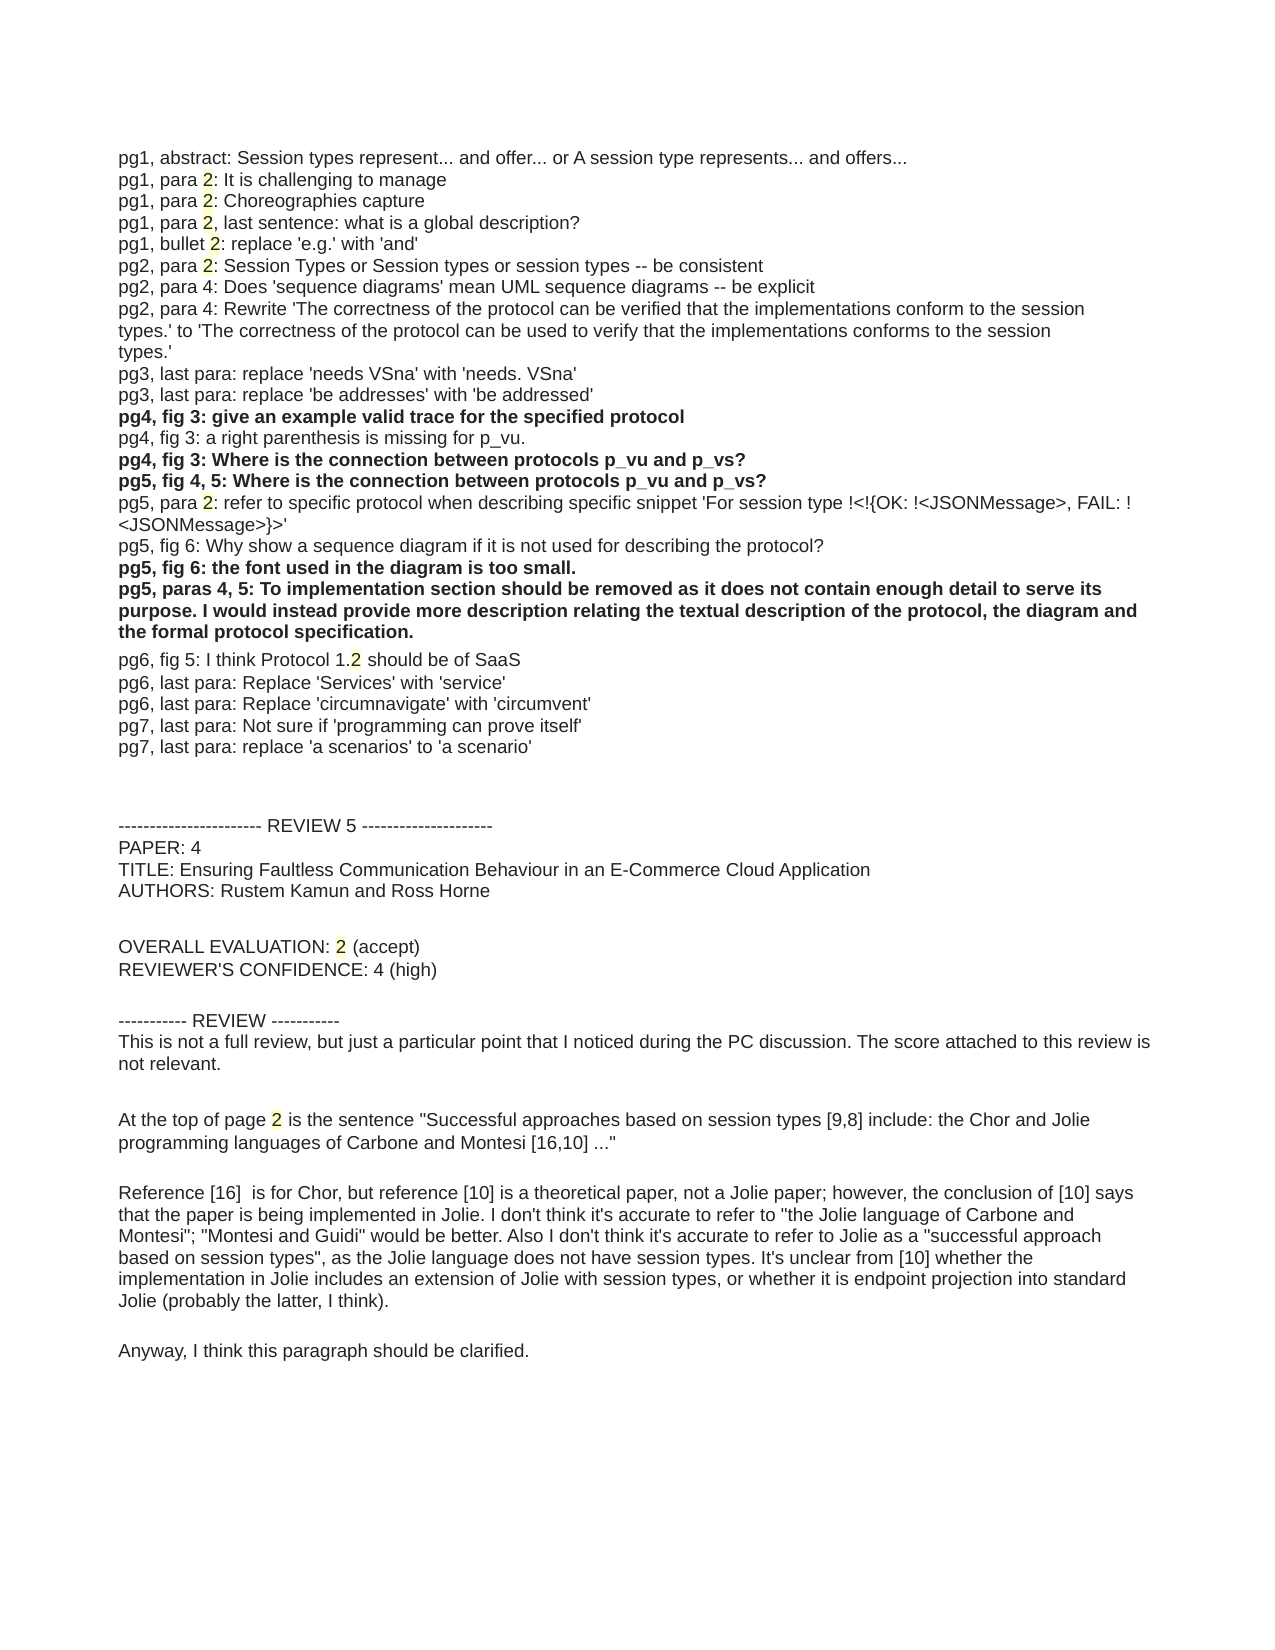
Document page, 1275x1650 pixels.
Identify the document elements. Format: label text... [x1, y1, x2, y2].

text pg1, abstract: Session types represent... and offer... or A session type represents... and offers... pg1, para 2: It is challenging to manage pg1, para 2: Choreographies capture pg1, para 2, last sentence: what is a global description? pg1, bullet 2: replace 'e.g.' with 'and' pg2, para 2: Session Types or Session types or session types -- be consistent pg2, para 4: Does 'sequence diagrams' mean UML sequence diagrams -- be explicit pg2, para 4: Rewrite 'The correctness of the protocol can be verified that the implementations conform to the session types.' to 'The correctness of the protocol can be used to verify that the implementations conforms to the session types.' pg3, last para: replace 'needs VSna' with 'needs. VSna' pg3, last para: replace 'be addresses' with 'be addressed' pg4, fig 3: give an example valid trace for the specified protocol pg4, fig 3: a right parenthesis is missing for p_vu. pg4, fig 3: Where is the connection between protocols p_vu and p_vs? pg5, fig 4, 5: Where is the connection between protocols p_vu and p_vs? pg5, para 2: refer to specific protocol when describing specific snippet 'For session type !<!{OK: !<JSONMessage>, FAIL: !<JSONMessage>}>' pg5, fig 6: Why show a sequence diagram if it is not used for describing the protocol? pg5, fig 6: the font used in the diagram is too small. pg5, paras 4, 5: To implementation section should be removed as it does not contain enough detail to serve its purpose. I would instead provide more description relating the textual description of the protocol, the diagram and the formal protocol specification. pg6, fig 5: I think Protocol 1.2 should be of SaaS pg6, last para: Replace 'Services' with 'service' pg6, last para: Replace 'circumnavigate' with 'circumvent' pg7, last para: Not sure if 'programming can prove itself' pg7, last para: replace 'a scenarios' to 'a scenario' ----------------------- REVIEW 5 --------------------- PAPER: 4 TITLE: Ensuring Faultless Communication Behaviour in an E-Commerce Cloud Application AUTHORS: Rustem Kamun and Ross Horne OVERALL EVALUATION: 2 (accept) REVIEWER'S CONFIDENCE: 4 (high) ----------- REVIEW ----------- This is not a full review, but just a particular point that I noticed during the PC discussion. The score attached to this review is not relevant. At the top of page 2 is the sentence "Successful approaches based on session types [9,8] include: the Chor and Jolie programming languages of Carbone and Montesi [16,10] ..." Reference [16] is for Chor, but reference [10] is a theoretical paper, not a Jolie paper; however, the conclusion of [10] says that the paper is being implemented in Jolie. I don't think it's accurate to refer to "the Jolie language of Carbone and Montesi"; "Montesi and Guidi" would be better. Also I don't think it's accurate to refer to Jolie as a "successful approach based on session types", as the Jolie language does not have session types. It's unclear from [10] whether the implementation in Jolie includes an extension of Jolie with session types, or whether it is endpoint projection into standard Jolie (probably the latter, I think). Anyway, I think this paragraph should be clarified. [118, 118, 1157, 1362]
